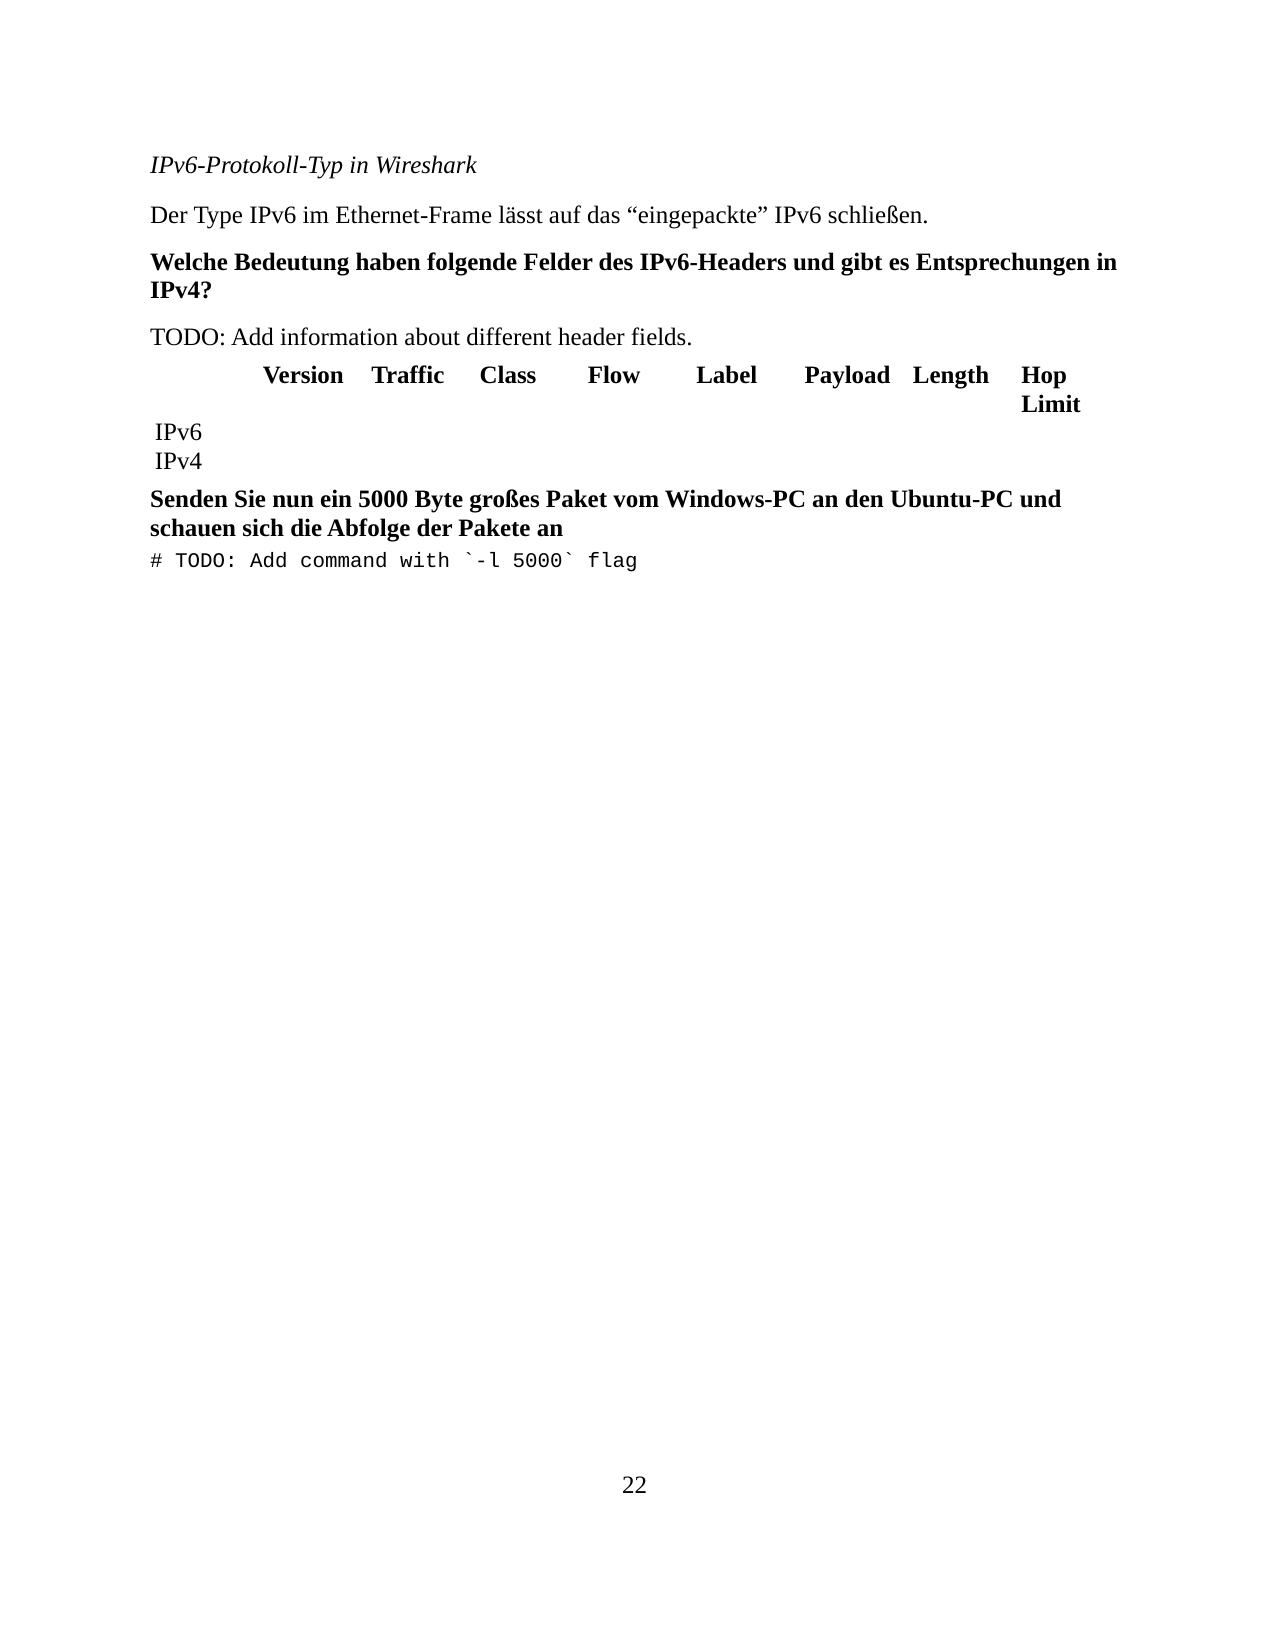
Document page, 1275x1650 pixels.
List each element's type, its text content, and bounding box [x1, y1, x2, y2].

table_cell IPv6 [150, 418, 258, 446]
table_header Length [908, 360, 1017, 417]
table_header [150, 360, 258, 417]
table_header Payload [800, 360, 908, 417]
table_header Label [692, 360, 800, 417]
table_cell [583, 418, 692, 446]
text Senden Sie nun ein 5000 Byte großes Paket vom Windows-PC an den Ubuntu-PC und schauen sich die Abfolge der Pakete an [150, 484, 1125, 541]
table_header Version [258, 360, 367, 417]
text # TODO: Add command with `-l 5000` flag [150, 550, 1125, 574]
table_header Class [475, 360, 583, 417]
text Der Type IPv6 im Ethernet-Frame lässt auf das “eingepackte” IPv6 schließen. [150, 200, 1125, 229]
table_cell [692, 446, 800, 475]
table_cell [1017, 446, 1125, 475]
text IPv6-Protokoll-Typ in Wireshark [150, 150, 1125, 179]
table_header Flow [583, 360, 692, 417]
table_cell IPv4 [150, 446, 258, 475]
table_cell [908, 446, 1017, 475]
table_cell [367, 446, 475, 475]
table_cell [475, 446, 583, 475]
table_cell [367, 418, 475, 446]
text Welche Bedeutung haben folgende Felder des IPv6-Headers und gibt es Entsprechungen in IPv4? [150, 247, 1125, 304]
table_header Hop Limit [1017, 360, 1125, 417]
text TODO: Add information about different header fields. [150, 322, 1125, 351]
table_cell [692, 418, 800, 446]
table_cell [800, 418, 908, 446]
table_cell [800, 446, 908, 475]
table_cell [1017, 418, 1125, 446]
table_cell [475, 418, 583, 446]
table_header Traffic [367, 360, 475, 417]
table_cell [258, 446, 367, 475]
table_cell [583, 446, 692, 475]
table_cell [258, 418, 367, 446]
table_cell [908, 418, 1017, 446]
